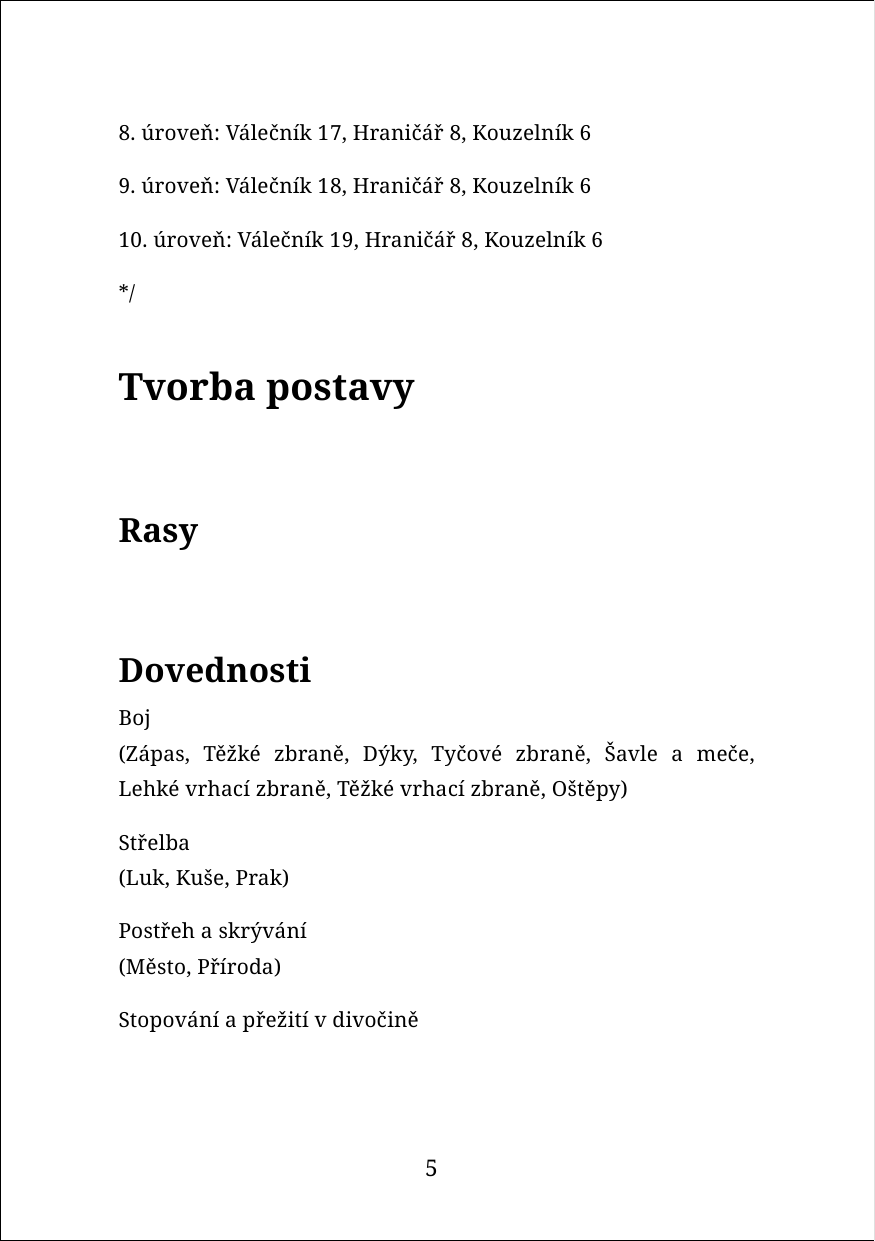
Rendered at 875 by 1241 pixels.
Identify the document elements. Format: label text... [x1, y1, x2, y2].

text Postřeh a skrývání (Město, Příroda) [118, 917, 756, 981]
subtitle Rasy [118, 506, 756, 552]
text Boj (Zápas, Těžké zbraně, Dýky, Tyčové zbraně, Šavle a meče, Lehké vrhací zbraně, Těžké vrhací zbraně, Oštěpy) [118, 703, 756, 803]
text Střelba (Luk, Kuše, Prak) [118, 828, 756, 892]
text 8. úroveň: Válečník 17, Hraničář 8, Kouzelník 6 [118, 118, 756, 147]
text 9. úroveň: Válečník 18, Hraničář 8, Kouzelník 6 [118, 171, 756, 200]
text 10. úroveň: Válečník 19, Hraničář 8, Kouzelník 6 [118, 225, 756, 253]
subtitle Tvorba postavy [118, 361, 756, 412]
subtitle Dovednosti [118, 646, 756, 692]
text */ [118, 278, 756, 306]
text Stopování a přežití v divočině [118, 1005, 756, 1034]
